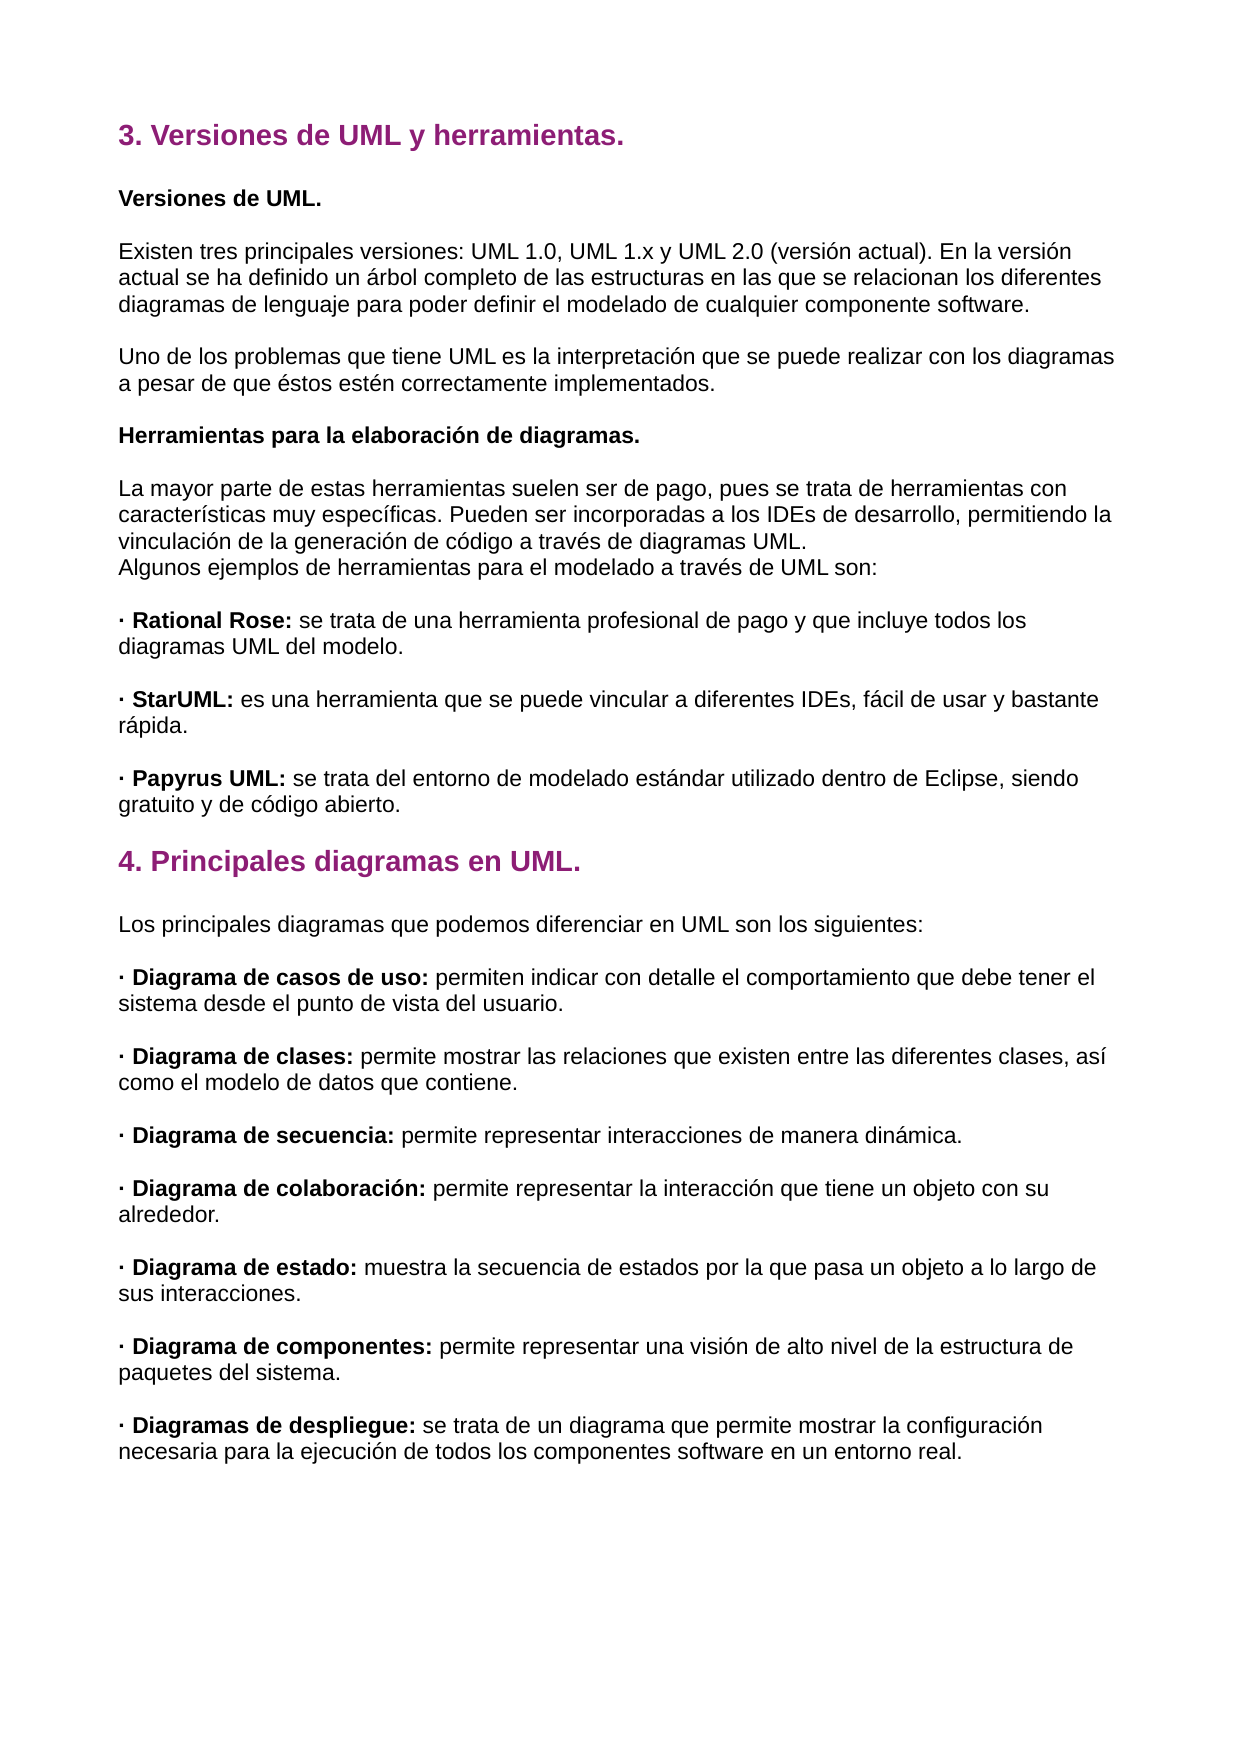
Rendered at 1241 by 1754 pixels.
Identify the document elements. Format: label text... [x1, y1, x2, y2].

text 4. Principales diagramas en UML. [118, 844, 1122, 878]
text · Papyrus UML: se trata del entorno de modelado estándar utilizado dentro de Eclipse, siendo gratuito y de código abierto. [118, 765, 1122, 818]
text · Diagrama de secuencia: permite representar interacciones de manera dinámica. [118, 1122, 1122, 1148]
text Los principales diagramas que podemos diferenciar en UML son los siguientes: [118, 911, 1122, 937]
text · Diagramas de despliegue: se trata de un diagrama que permite mostrar la configuración necesaria para la ejecución de todos los componentes software en un entorno real. [118, 1412, 1122, 1464]
text Versiones de UML. [118, 185, 1122, 212]
text · Diagrama de colaboración: permite representar la interacción que tiene un objeto con su alrededor. [118, 1175, 1122, 1227]
text · Diagrama de estado: muestra la secuencia de estados por la que pasa un objeto a lo largo de sus interacciones. [118, 1254, 1122, 1306]
text · Diagrama de clases: permite mostrar las relaciones que existen entre las diferentes clases, así como el modelo de datos que contiene. [118, 1043, 1122, 1096]
text · StarUML: es una herramienta que se puede vincular a diferentes IDEs, fácil de usar y bastante rápida. [118, 686, 1122, 739]
text Uno de los problemas que tiene UML es la interpretación que se puede realizar con los diagramas a pesar de que éstos estén correctamente implementados. [118, 343, 1122, 396]
text 3. Versiones de UML y herramientas. [118, 118, 1122, 152]
text La mayor parte de estas herramientas suelen ser de pago, pues se trata de herramientas con características muy específicas. Pueden ser incorporadas a los IDEs de desarrollo, permitiendo la vinculación de la generación de código a través de diagramas UML. [118, 475, 1122, 554]
text · Diagrama de casos de uso: permiten indicar con detalle el comportamiento que debe tener el sistema desde el punto de vista del usuario. [118, 964, 1122, 1017]
text · Rational Rose: se trata de una herramienta profesional de pago y que incluye todos los diagramas UML del modelo. [118, 607, 1122, 659]
text Herramientas para la elaboración de diagramas. [118, 422, 1122, 449]
text · Diagrama de componentes: permite representar una visión de alto nivel de la estructura de paquetes del sistema. [118, 1333, 1122, 1386]
text Existen tres principales versiones: UML 1.0, UML 1.x y UML 2.0 (versión actual). En la versión actual se ha definido un árbol completo de las estructuras en las que se relacionan los diferentes diagramas de lenguaje para poder definir el modelado de cualquier componente software. [118, 238, 1122, 317]
text Algunos ejemplos de herramientas para el modelado a través de UML son: [118, 554, 1122, 581]
